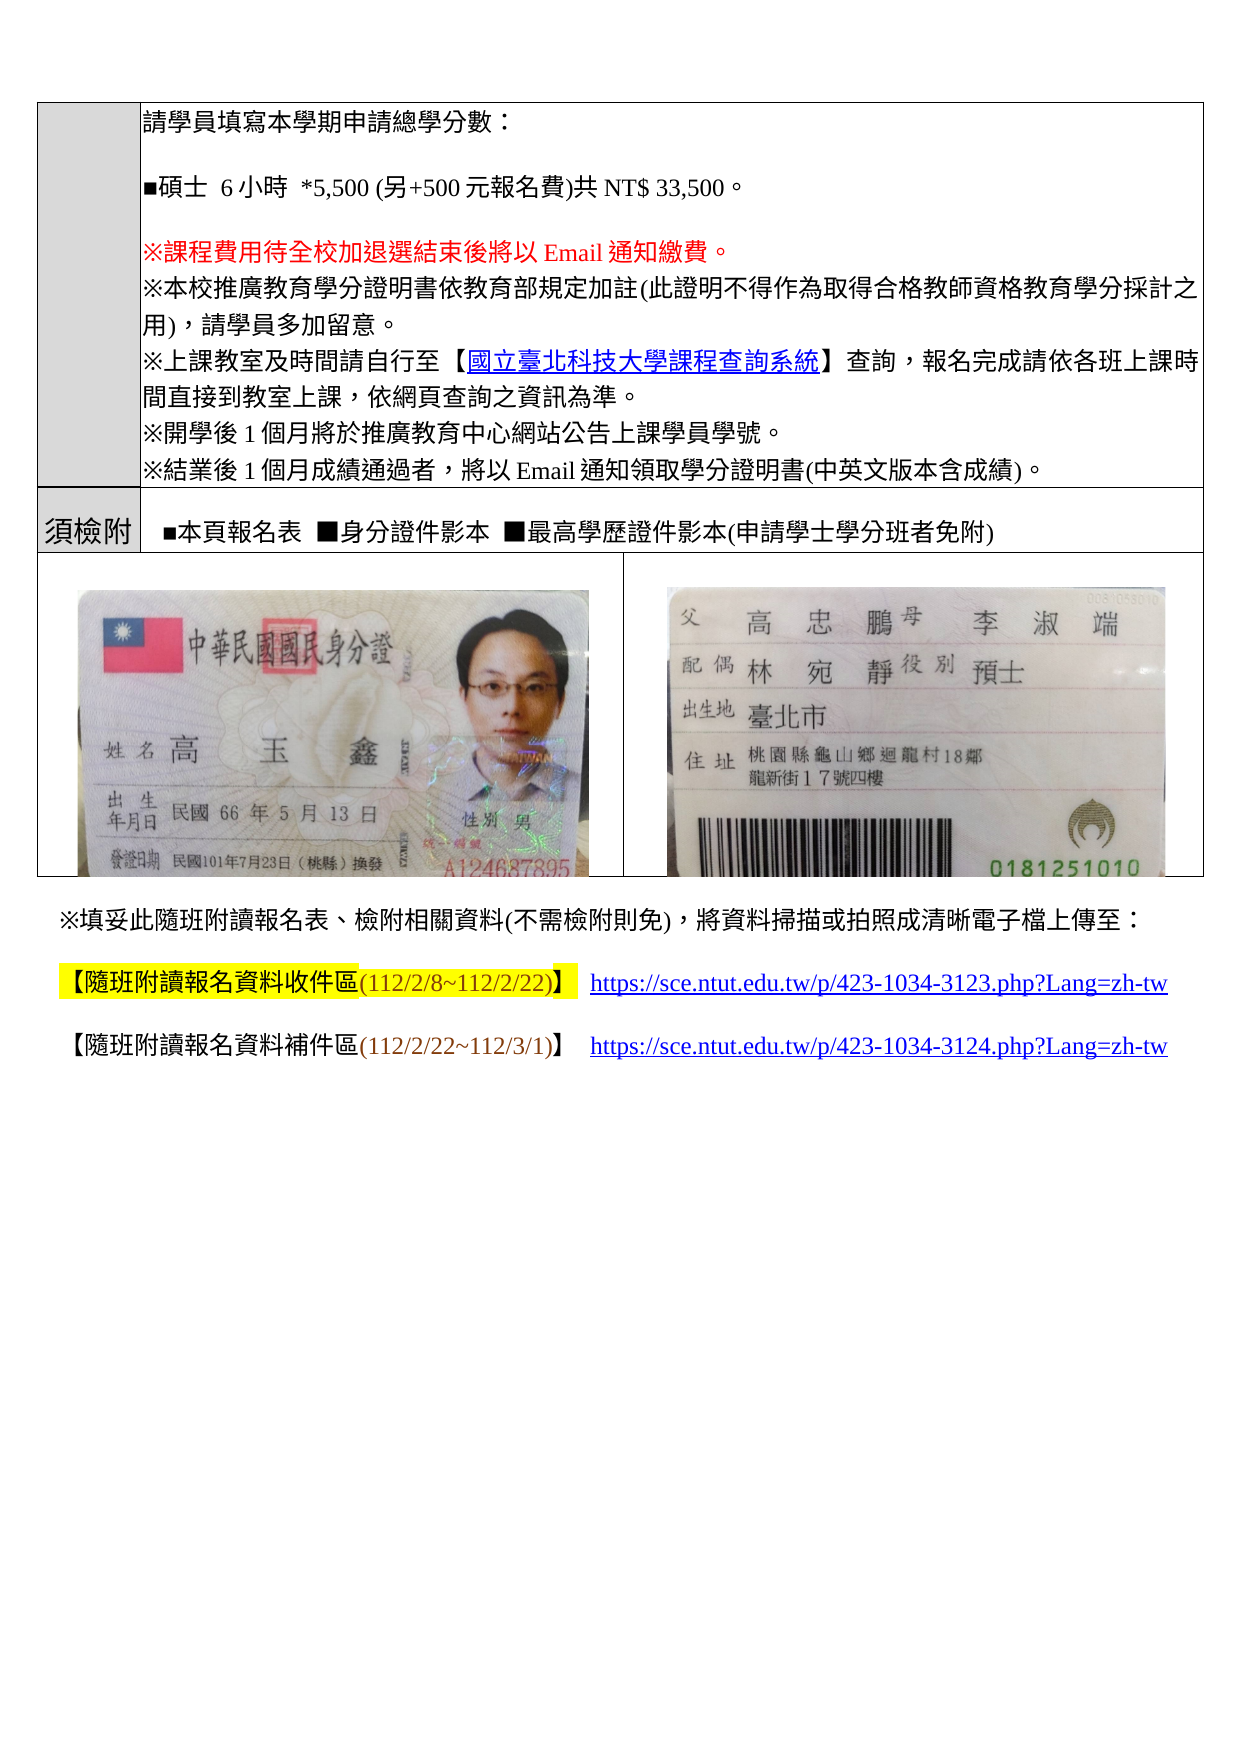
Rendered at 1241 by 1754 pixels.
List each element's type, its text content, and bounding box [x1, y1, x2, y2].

text 【隨班附讀報名資料補件區(112/2/22~112/3/1)】 https://sce.ntut.edu.tw/p/423-1034-3124.php?Lang=zh-tw [59, 1002, 1181, 1064]
table_cell [38, 553, 623, 876]
table_cell [38, 103, 140, 486]
text 【隨班附讀報名資料收件區(112/2/8~112/2/22)】 https://sce.ntut.edu.tw/p/423-1034-3123.php?Lang=zh-tw [59, 939, 1181, 1002]
table_cell [624, 553, 1203, 876]
text ※填妥此隨班附讀報名表、檢附相關資料(不需檢附則免)，將資料掃描或拍照成清晰電子檔上傳至： [59, 877, 1181, 939]
table_cell 須檢附 [38, 488, 140, 552]
table_cell 請學員填寫本學期申請總學分數： ■碩士 6小時 *5,500 (另+500元報名費)共NT$ 33,500。 ※課程費用待全校加退選結束後將以Email通知繳費。 ※本校推廣教育學分證明書依教育部規定加註(此證明不得作為取得合格教師資格教育學分採計之用)，請學員多加留意。 ※上課教室及時間請自行至【國立臺北科技大學課程查詢系統】查詢，報名完成請依各班上課時間直接到教室上課，依網頁查詢之資訊為準。 ※開學後1個月將於推廣教育中心網站公告上課學員學號。 ※結業後1個月成績通過者，將以Email通知領取學分證明書(中英文版本含成績)。 [141, 103, 1203, 486]
table_cell ■本頁報名表 ■身分證件影本 ■最高學歷證件影本(申請學士學分班者免附) [141, 488, 1203, 552]
